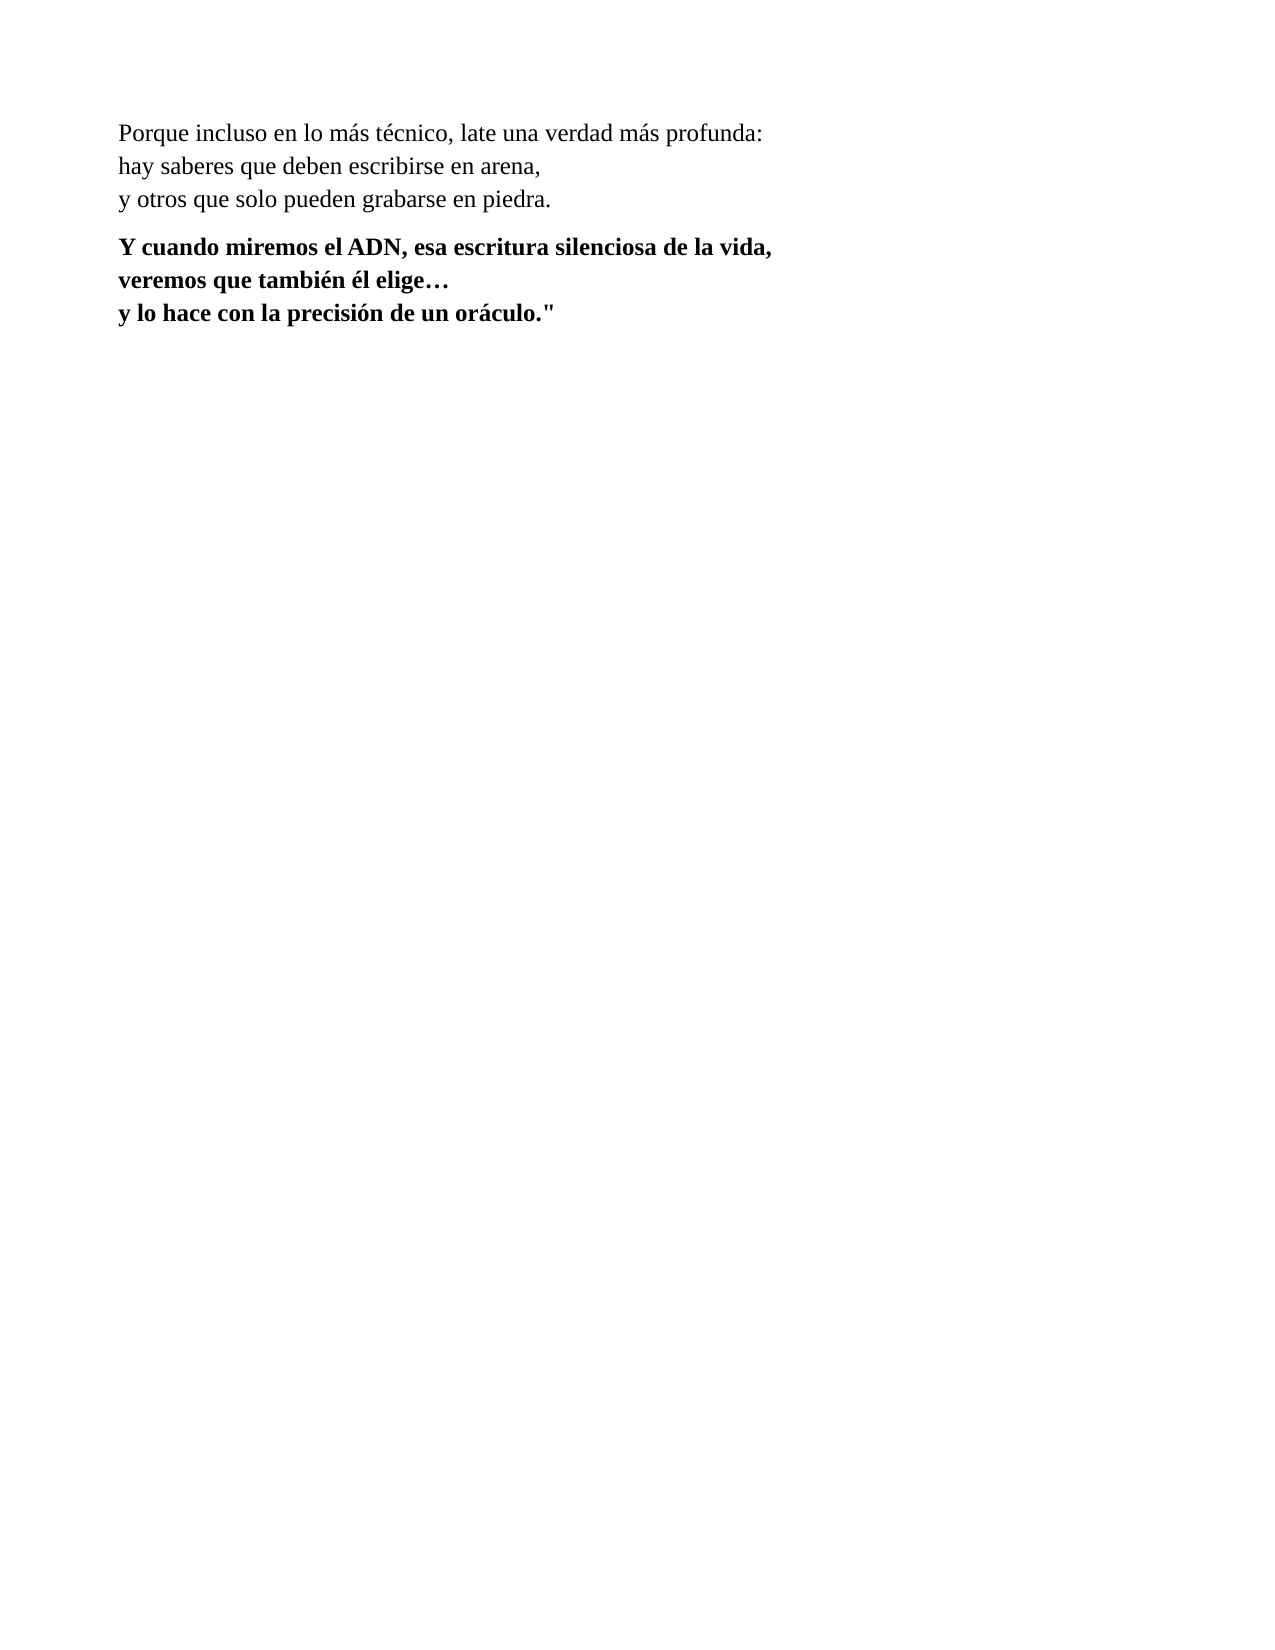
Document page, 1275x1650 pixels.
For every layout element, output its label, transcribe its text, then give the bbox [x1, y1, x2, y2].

text Porque incluso en lo más técnico, late una verdad más profunda: hay saberes que deben escribirse en arena, y otros que solo pueden grabarse en piedra. [118, 118, 1157, 213]
text Y cuando miremos el ADN, esa escritura silenciosa de la vida, veremos que también él elige… y lo hace con la precisión de un oráculo." [118, 232, 1157, 327]
